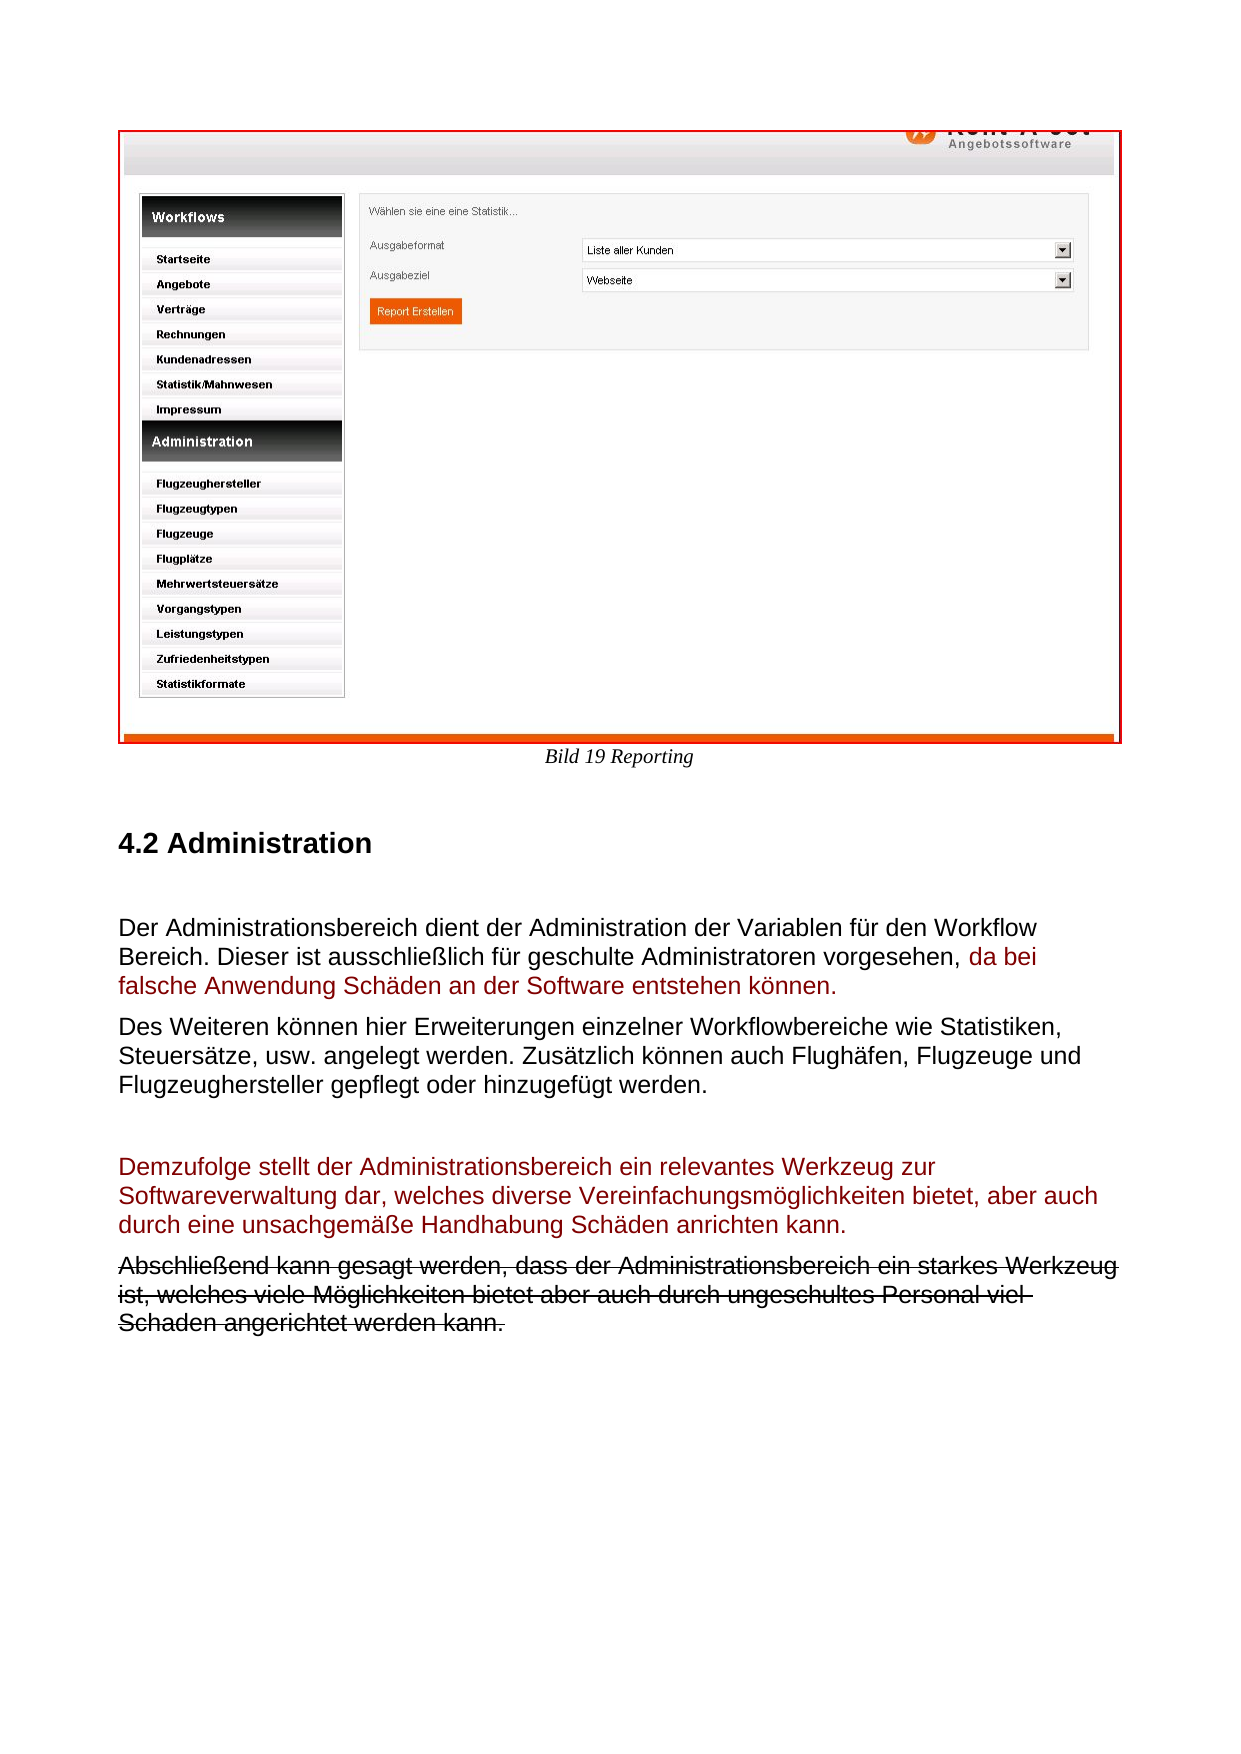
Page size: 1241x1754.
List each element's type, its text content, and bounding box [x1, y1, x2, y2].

text Abschließend kann gesagt werden, dass der Administrationsbereich ein starkes Werkzeug ist, welches viele Möglichkeiten bietet aber auch durch ungeschultes Personal viel Schaden angerichtet werden kann. [118, 1251, 1122, 1337]
picture [118, 130, 1122, 744]
text Des Weiteren können hier Erweiterungen einzelner Workflowbereiche wie Statistiken, Steuersätze, usw. angelegt werden. Zusätzlich können auch Flughäfen, Flugzeuge und Flugzeughersteller gepflegt oder hinzugefügt werden. [118, 1012, 1122, 1098]
text Bild 19 Reporting [118, 744, 1122, 768]
text Demzufolge stellt der Administrationsbereich ein relevantes Werkzeug zur Softwareverwaltung dar, welches diverse Vereinfachungsmöglichkeiten bietet, aber auch durch eine unsachgemäße Handhabung Schäden anrichten kann. [118, 1152, 1122, 1238]
text Der Administrationsbereich dient der Administration der Variablen für den Workflow Bereich. Dieser ist ausschließlich für geschulte Administratoren vorgesehen, da bei falsche Anwendung Schäden an der Software entstehen können. [118, 913, 1122, 1000]
subtitle 4.2 Administration [118, 826, 1122, 860]
